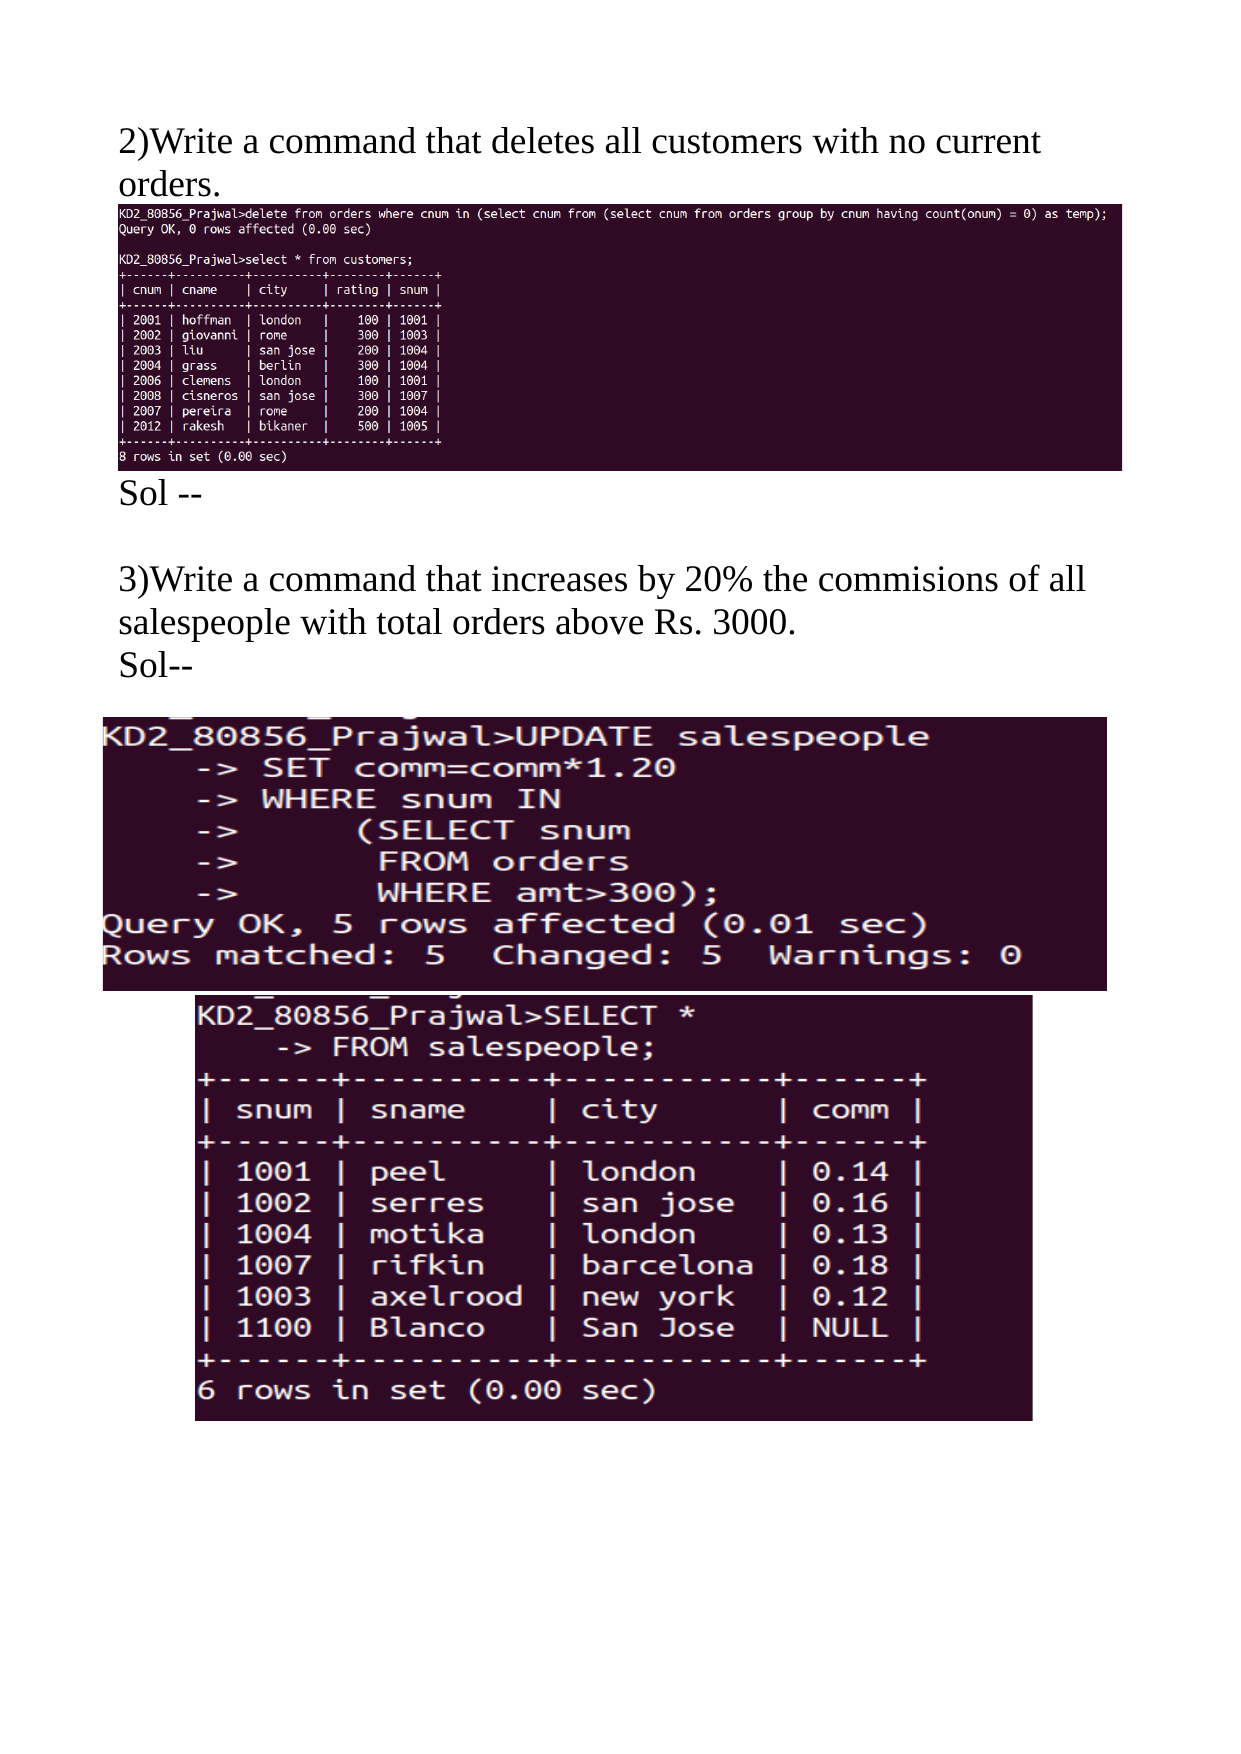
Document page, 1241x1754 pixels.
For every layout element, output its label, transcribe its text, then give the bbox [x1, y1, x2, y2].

picture [118, 204, 1123, 471]
picture [195, 995, 1033, 1421]
text 3)Write a command that increases by 20% the commisions of all salespeople with total orders above Rs. 3000. [118, 556, 1122, 643]
picture [102, 717, 1107, 991]
text Sol -- [118, 471, 1122, 513]
text Sol-- [118, 643, 1122, 686]
text 2)Write a command that deletes all customers with no current orders. [118, 118, 1122, 204]
